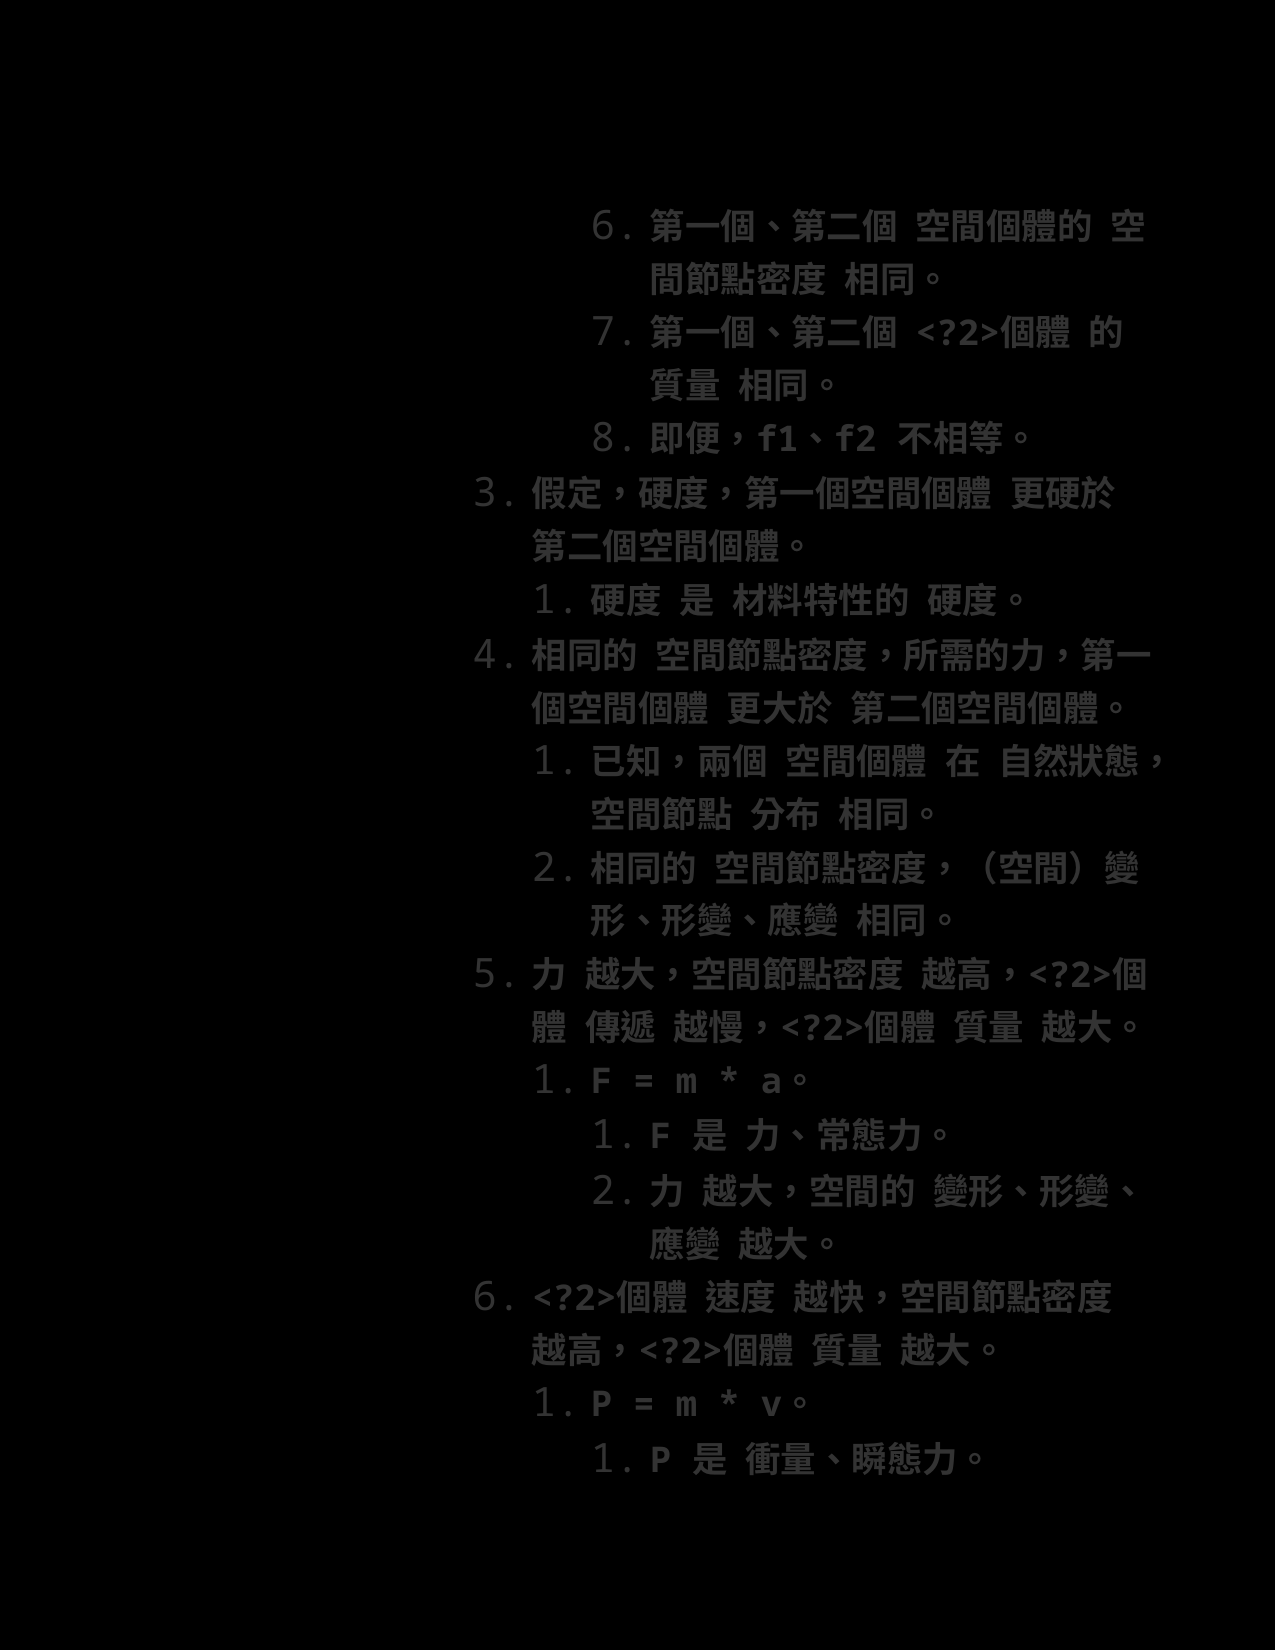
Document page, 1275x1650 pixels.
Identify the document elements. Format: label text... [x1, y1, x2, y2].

list 力 越大，空間節點密度 越高，<?2>個體 傳遞 越慢，<?2>個體 質量 越大。 [472, 944, 1157, 1051]
list 硬度 是 材料特性的 硬度。 [532, 570, 1157, 625]
list 假定，硬度，第一個空間個體 更硬於 第二個空間個體。 [472, 464, 1157, 570]
list P 是 衝量、瞬態力。 [591, 1429, 1157, 1484]
list <?2>個體 速度 越快，空間節點密度 越高，<?2>個體 質量 越大。 [472, 1267, 1157, 1374]
list 已知，兩個 空間個體 在 自然狀態，空間節點 分布 相同。 [532, 731, 1157, 838]
list 相同的 空間節點密度，所需的力，第一個空間個體 更大於 第二個空間個體。 [472, 625, 1157, 731]
list 第一個、第二個 空間個體的 空間節點密度 相同。 [591, 196, 1157, 302]
list 第一個、第二個 <?2>個體 的 質量 相同。 [591, 302, 1157, 408]
list 即便，f1、f2 不相等。 [591, 408, 1157, 464]
list F = m * a。 [532, 1051, 1157, 1106]
list F 是 力、常態力。 [591, 1106, 1157, 1161]
list 相同的 空間節點密度，（空間）變形、形變、應變 相同。 [532, 838, 1157, 944]
list 力 越大，空間的 變形、形變、應變 越大。 [591, 1161, 1157, 1267]
list P = m * v。 [532, 1374, 1157, 1429]
